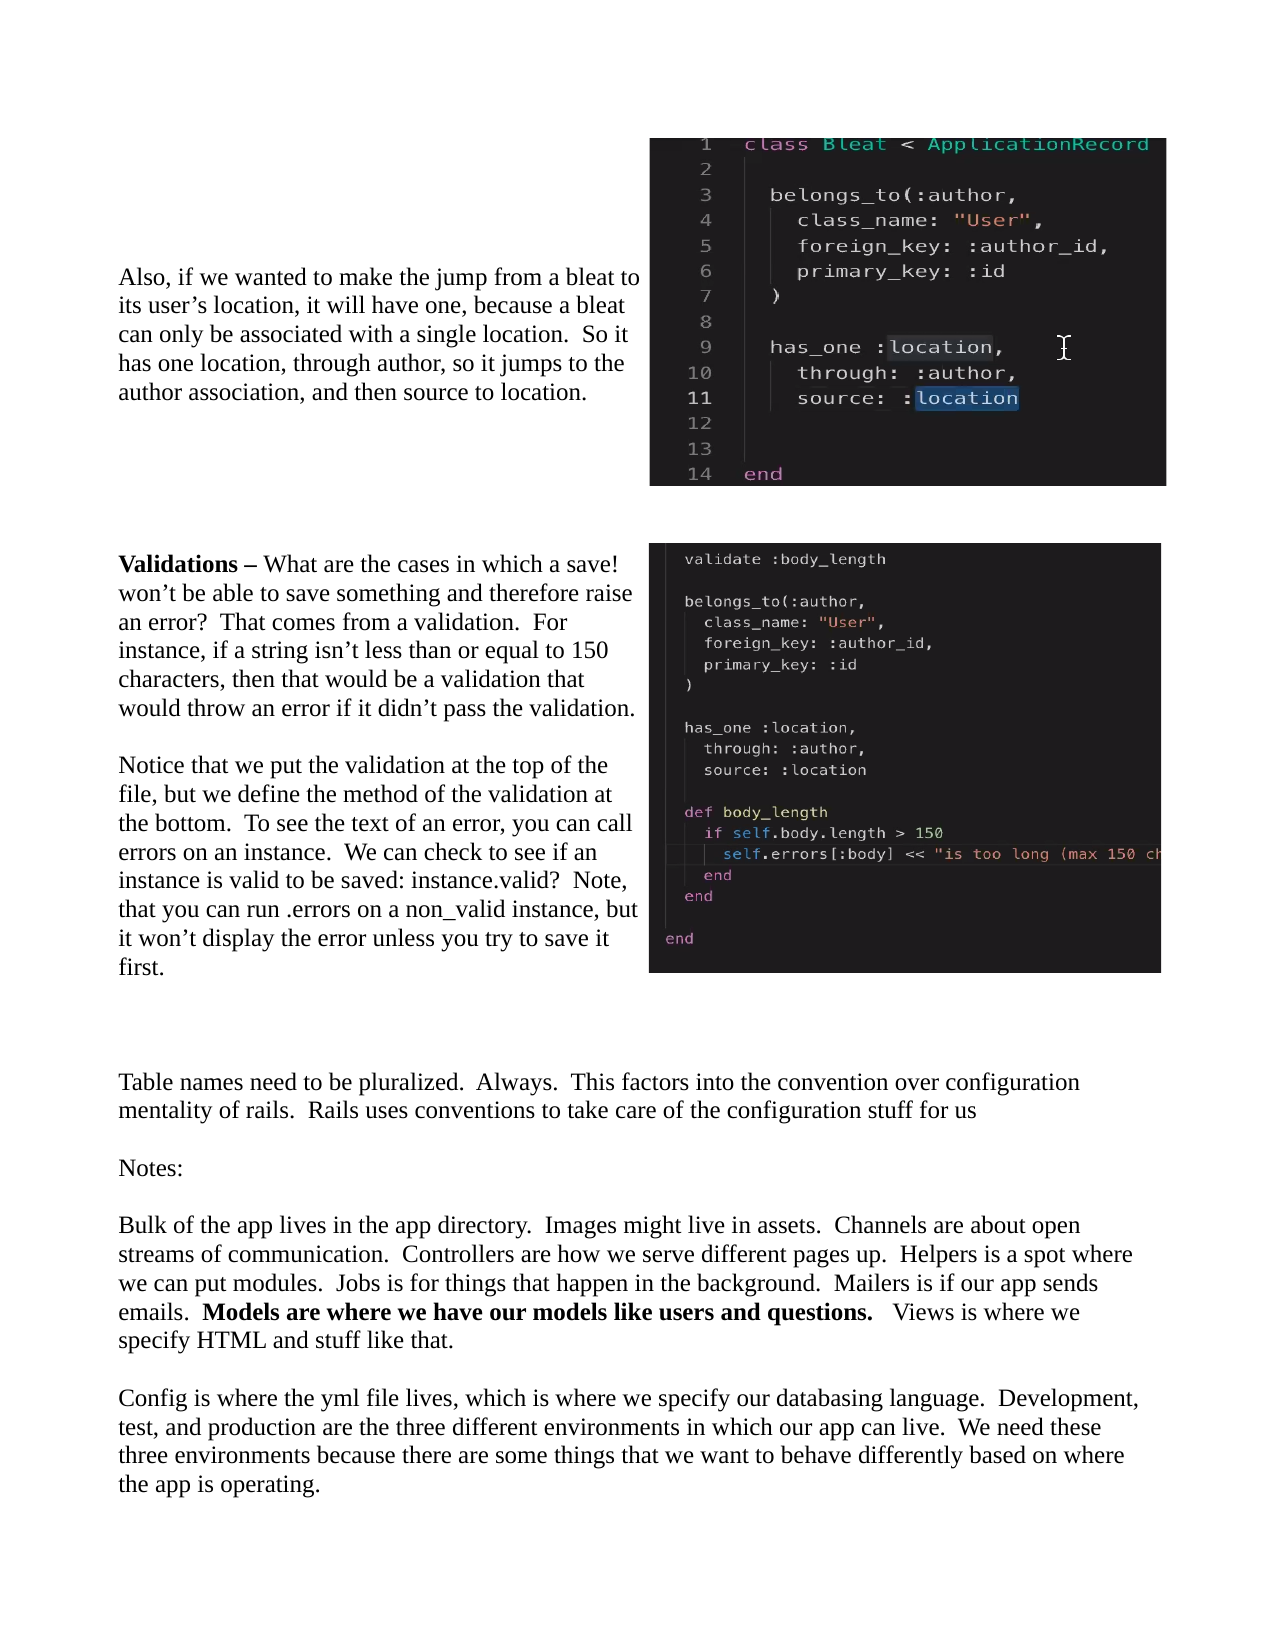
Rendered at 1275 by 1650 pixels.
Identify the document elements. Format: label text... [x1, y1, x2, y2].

text Config is where the yml file lives, which is where we specify our databasing language. Development, test, and production are the three different environments in which our app can live. We need these three environments because there are some things that we want to behave differently based on where the app is operating. [118, 1383, 1157, 1498]
picture [648, 543, 1162, 973]
picture [649, 138, 1167, 486]
text Bulk of the app lives in the app directory. Images might live in assets. Channels are about open streams of communication. Controllers are how we serve different pages up. Helpers is a spot where we can put modules. Jobs is for things that happen in the background. Mailers is if our app sends emails. Models are where we have our models like users and questions. Views is where we specify HTML and stuff like that. [118, 1211, 1157, 1354]
text Table names need to be pluralized. Always. This factors into the convention over configuration mentality of rails. Rails uses conventions to take care of the configuration stuff for us [118, 1067, 1157, 1124]
text Validations – What are the cases in which a save! won’t be able to save something and therefore raise an error? That comes from a validation. For instance, if a string isn’t less than or equal to 150 characters, then that would be a validation that would throw an error if it didn’t pass the validation. [118, 549, 648, 722]
text Notes: [118, 1153, 1157, 1182]
text Also, if we wanted to make the jump from a bleat to its user’s location, it will have one, because a bleat can only be associated with a single location. So it has one location, through author, so it jumps to the author association, and then source to location. [118, 262, 649, 406]
text Notice that we put the validation at the top of the file, but we define the method of the validation at the bottom. To see the text of an error, you can call errors on an instance. We can check to see if an instance is valid to be saved: instance.valid? Note, that you can run .errors on a non_valid instance, but it won’t display the error unless you try to save it first. [118, 751, 1157, 981]
